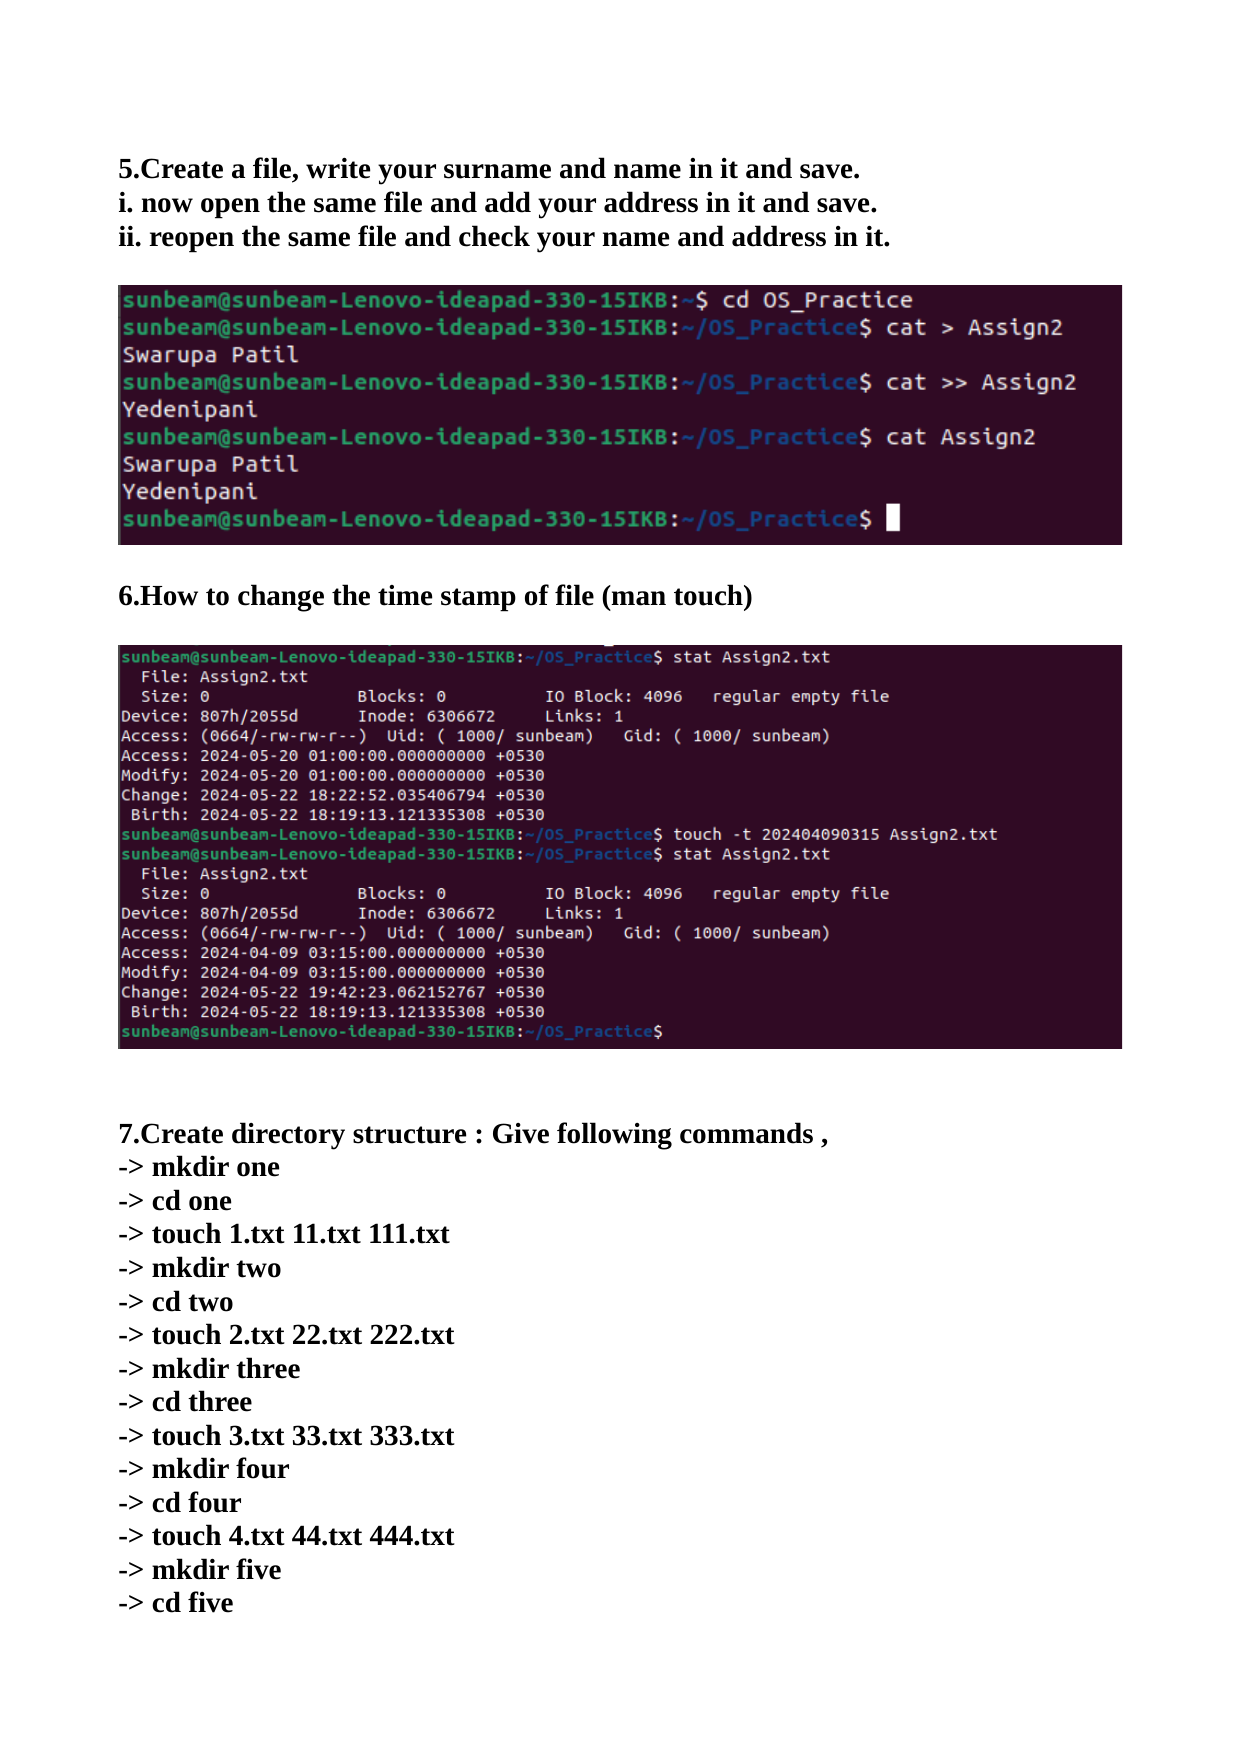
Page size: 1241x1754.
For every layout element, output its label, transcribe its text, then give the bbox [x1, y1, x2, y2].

text -> cd one [118, 1183, 1122, 1217]
text 5.Create a file, write your surname and name in it and save. [118, 152, 1122, 185]
text i. now open the same file and add your address in it and save. [118, 185, 1122, 219]
text -> cd three [118, 1384, 1122, 1418]
text -> cd five [118, 1586, 1122, 1619]
text ii. reopen the same file and check your name and address in it. [118, 219, 1122, 252]
text -> cd four [118, 1485, 1122, 1518]
text -> touch 1.txt 11.txt 111.txt [118, 1217, 1122, 1250]
picture [118, 645, 1123, 1049]
text -> cd two [118, 1284, 1122, 1317]
text 7.Create directory structure : Give following commands , [118, 1116, 1122, 1149]
picture [118, 285, 1123, 545]
text -> touch 2.txt 22.txt 222.txt [118, 1317, 1122, 1351]
text -> mkdir two [118, 1250, 1122, 1284]
text -> mkdir one [118, 1149, 1122, 1183]
text 6.How to change the time stamp of file (man touch) [118, 578, 1122, 612]
text -> mkdir three [118, 1351, 1122, 1384]
text -> touch 3.txt 33.txt 333.txt [118, 1418, 1122, 1451]
text -> mkdir four [118, 1451, 1122, 1485]
text -> mkdir five [118, 1552, 1122, 1586]
text -> touch 4.txt 44.txt 444.txt [118, 1518, 1122, 1552]
